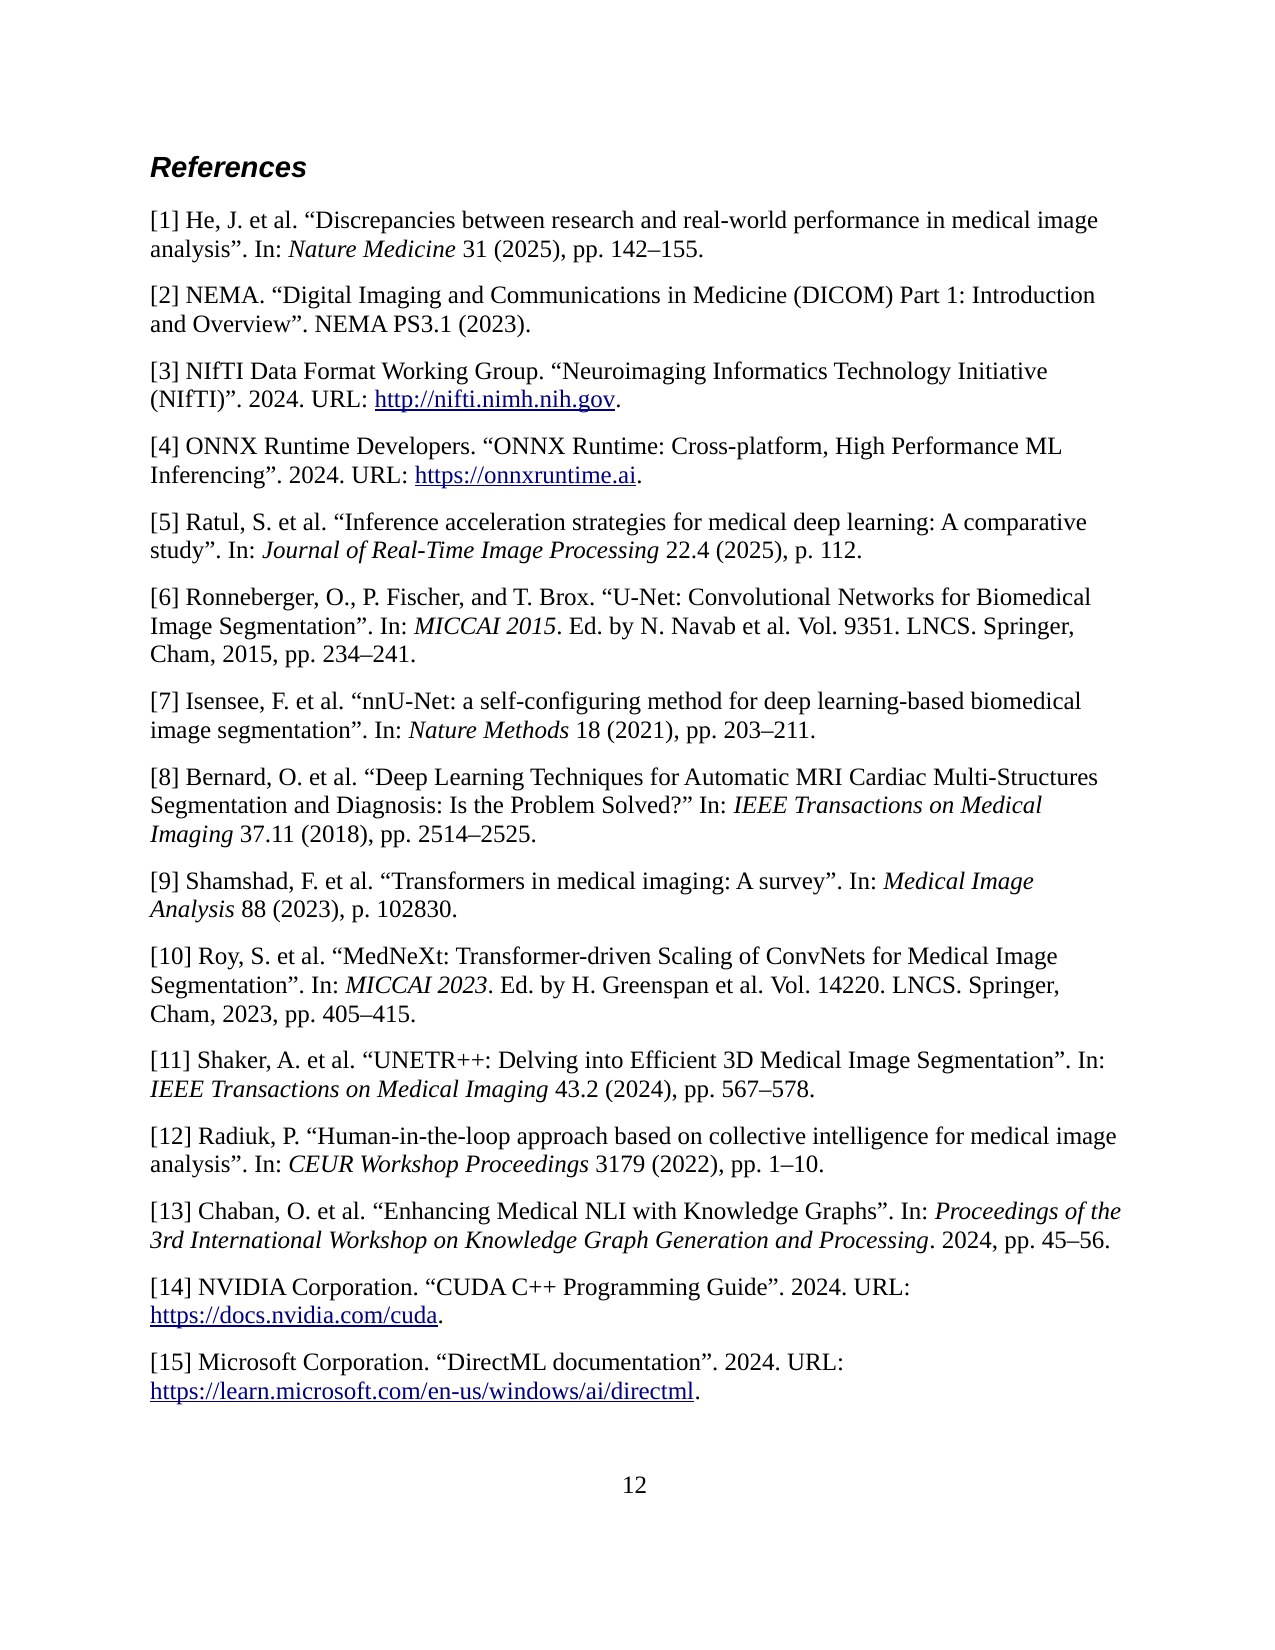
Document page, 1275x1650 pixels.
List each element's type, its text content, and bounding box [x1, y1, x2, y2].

text [11] Shaker, A. et al. “UNETR++: Delving into Efficient 3D Medical Image Segmentation”. In: IEEE Transactions on Medical Imaging 43.2 (2024), pp. 567–578. [150, 1045, 1125, 1103]
text [9] Shamshad, F. et al. “Transformers in medical imaging: A survey”. In: Medical Image Analysis 88 (2023), p. 102830. [150, 866, 1125, 923]
text [10] Roy, S. et al. “MedNeXt: Transformer-driven Scaling of ConvNets for Medical Image Segmentation”. In: MICCAI 2023. Ed. by H. Greenspan et al. Vol. 14220. LNCS. Springer, Cham, 2023, pp. 405–415. [150, 941, 1125, 1027]
text [1] He, J. et al. “Discrepancies between research and real-world performance in medical image analysis”. In: Nature Medicine 31 (2025), pp. 142–155. [150, 205, 1125, 262]
text [12] Radiuk, P. “Human-in-the-loop approach based on collective intelligence for medical image analysis”. In: CEUR Workshop Proceedings 3179 (2022), pp. 1–10. [150, 1121, 1125, 1178]
text [13] Chaban, O. et al. “Enhancing Medical NLI with Knowledge Graphs”. In: Proceedings of the 3rd International Workshop on Knowledge Graph Generation and Processing. 2024, pp. 45–56. [150, 1196, 1125, 1254]
text [2] NEMA. “Digital Imaging and Communications in Medicine (DICOM) Part 1: Introduction and Overview”. NEMA PS3.1 (2023). [150, 280, 1125, 338]
text [7] Isensee, F. et al. “nnU-Net: a self-configuring method for deep learning-based biomedical image segmentation”. In: Nature Methods 18 (2021), pp. 203–211. [150, 686, 1125, 744]
text [15] Microsoft Corporation. “DirectML documentation”. 2024. URL: https://learn.microsoft.com/en-us/windows/ai/directml. [150, 1347, 1125, 1404]
text [3] NIfTI Data Format Working Group. “Neuroimaging Informatics Technology Initiative (NIfTI)”. 2024. URL: http://nifti.nimh.nih.gov. [150, 356, 1125, 413]
subtitle References [150, 150, 1125, 183]
text [4] ONNX Runtime Developers. “ONNX Runtime: Cross-platform, High Performance ML Inferencing”. 2024. URL: https://onnxruntime.ai. [150, 431, 1125, 489]
text [14] NVIDIA Corporation. “CUDA C++ Programming Guide”. 2024. URL: https://docs.nvidia.com/cuda. [150, 1272, 1125, 1329]
text [6] Ronneberger, O., P. Fischer, and T. Brox. “U-Net: Convolutional Networks for Biomedical Image Segmentation”. In: MICCAI 2015. Ed. by N. Navab et al. Vol. 9351. LNCS. Springer, Cham, 2015, pp. 234–241. [150, 582, 1125, 668]
text [8] Bernard, O. et al. “Deep Learning Techniques for Automatic MRI Cardiac Multi-Structures Segmentation and Diagnosis: Is the Problem Solved?” In: IEEE Transactions on Medical Imaging 37.11 (2018), pp. 2514–2525. [150, 762, 1125, 848]
text [5] Ratul, S. et al. “Inference acceleration strategies for medical deep learning: A comparative study”. In: Journal of Real-Time Image Processing 22.4 (2025), p. 112. [150, 507, 1125, 564]
